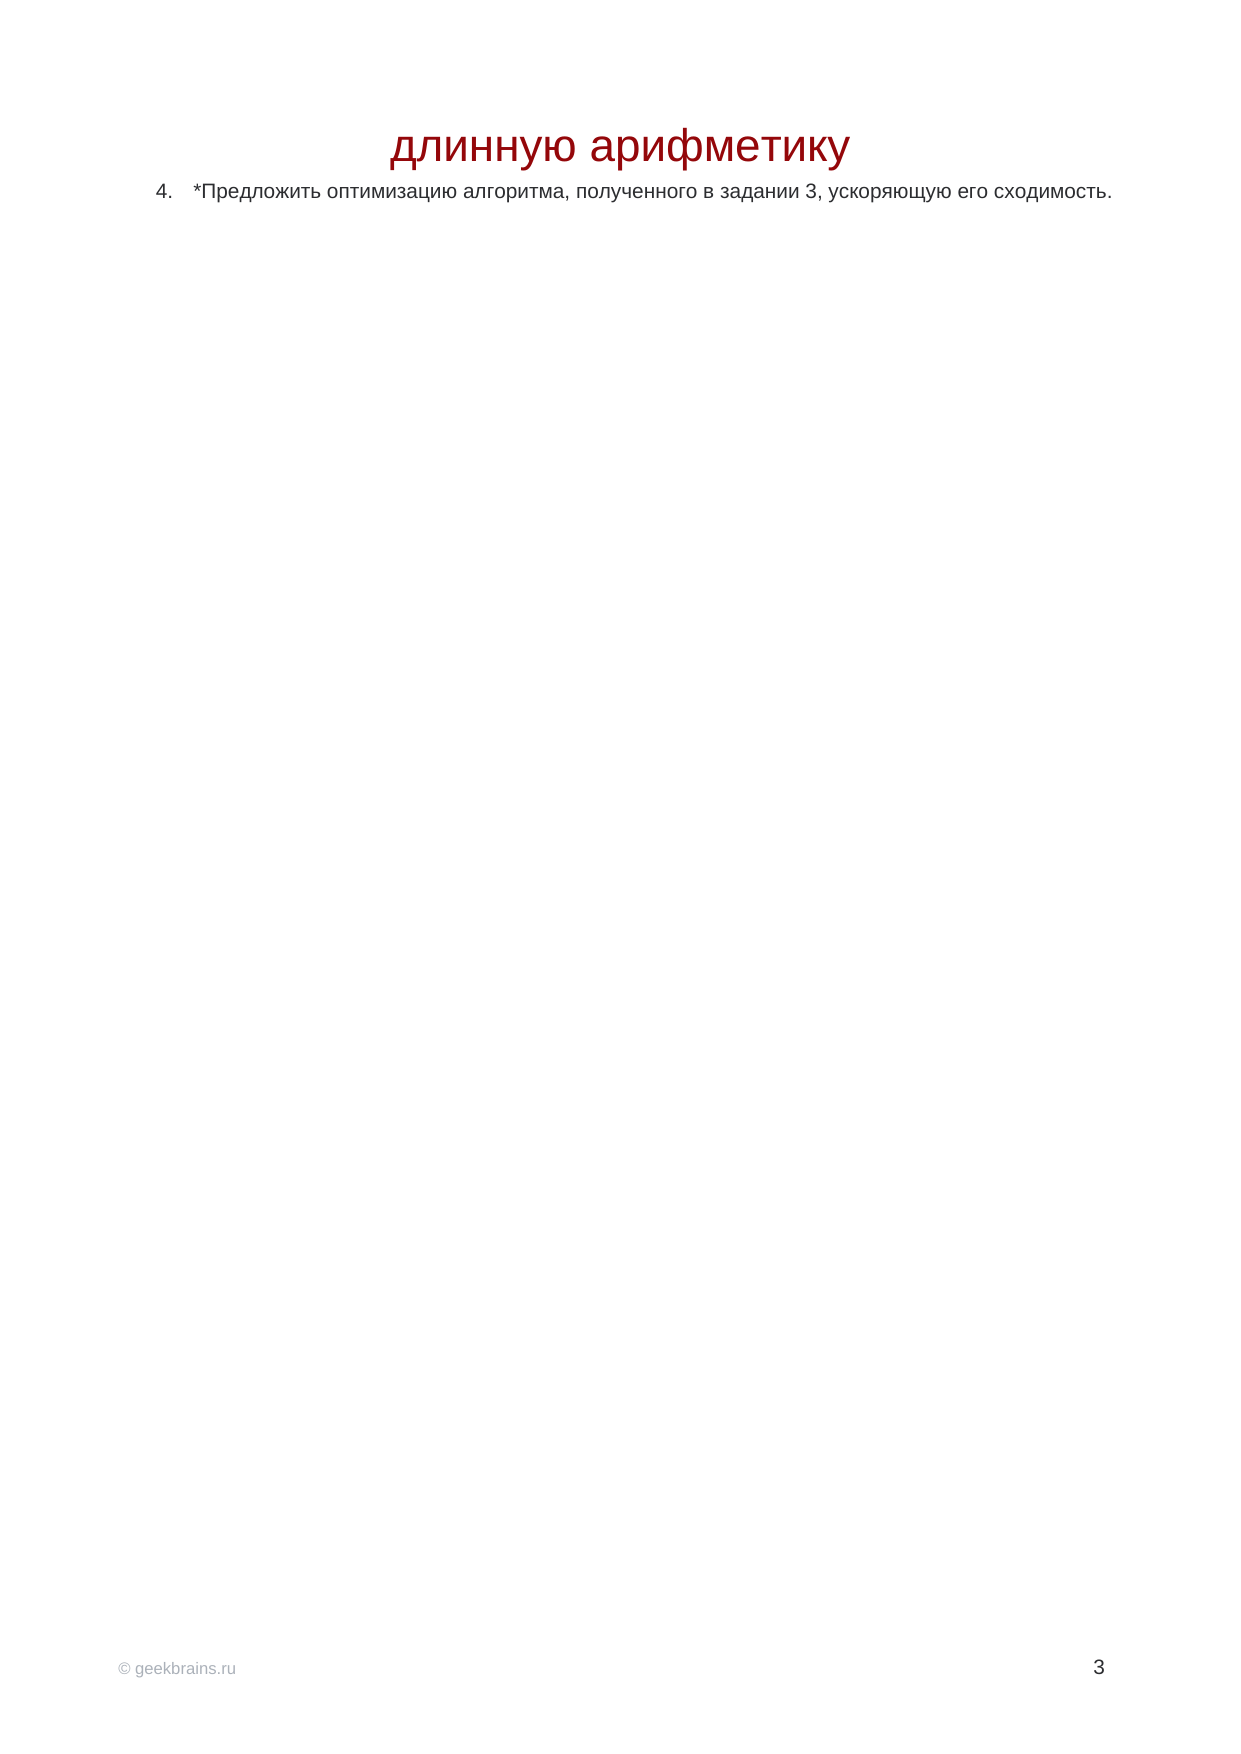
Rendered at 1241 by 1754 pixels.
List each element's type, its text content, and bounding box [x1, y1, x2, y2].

text длинную арифметику [118, 118, 1122, 171]
list *Предложить оптимизацию алгоритма, полученного в задании 3, ускоряющую его сходимость. [156, 178, 1122, 202]
